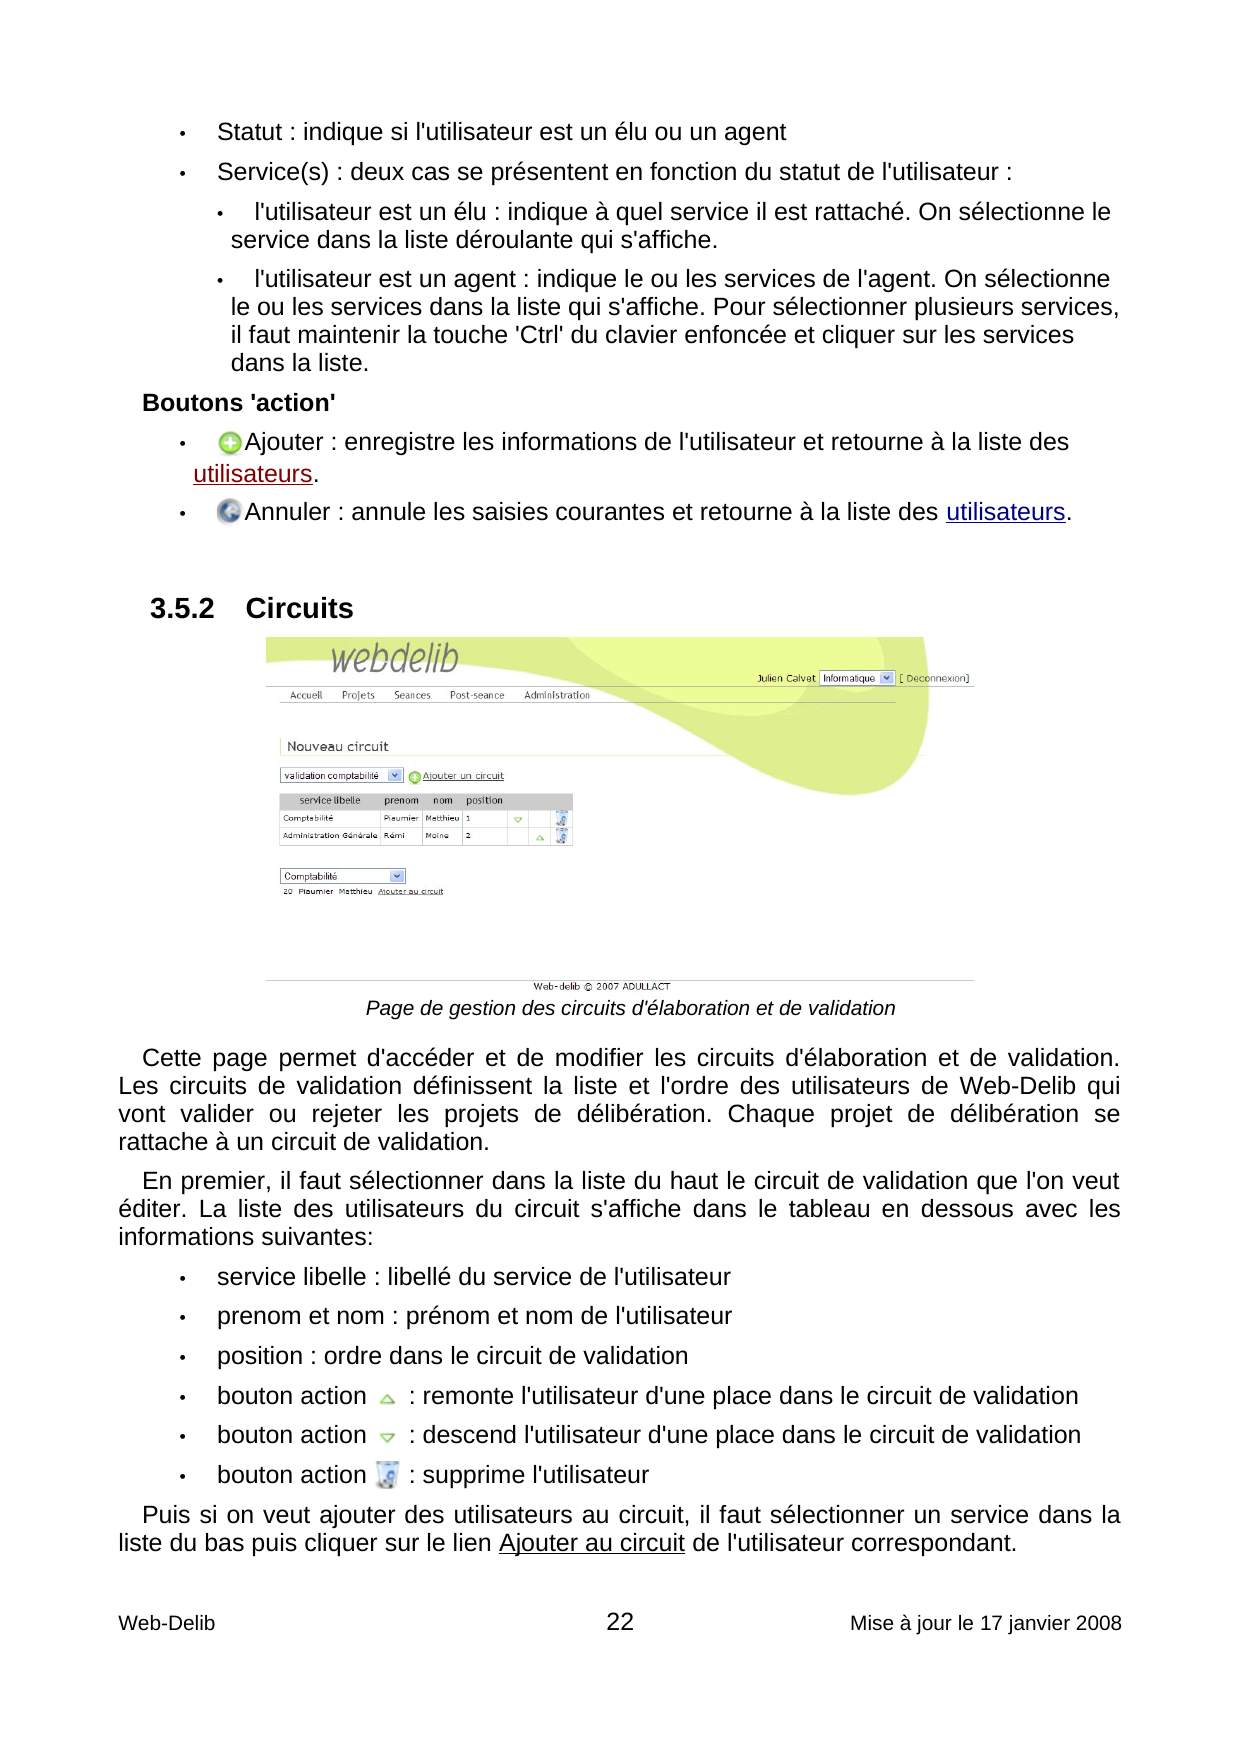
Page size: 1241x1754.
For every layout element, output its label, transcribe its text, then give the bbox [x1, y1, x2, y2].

picture [373, 1421, 402, 1449]
list : supprime l'utilisateur [402, 1461, 1122, 1489]
list position : ordre dans le circuit de validation [156, 1342, 1122, 1370]
list Service(s) : deux cas se présentent en fonction du statut de l'utilisateur : [156, 158, 1122, 186]
text En premier, il faut sélectionner dans la liste du haut le circuit de validation que l'on veut éditer. La liste des utilisateurs du circuit s'affiche dans le tableau en dessous avec les informations suivantes: [118, 1167, 1122, 1251]
list prenom et nom : prénom et nom de l'utilisateur [156, 1302, 1122, 1330]
text Puis si on veut ajouter des utilisateurs au circuit, il faut sélectionner un service dans la liste du bas puis cliquer sur le lien Ajouter au circuit de l'utilisateur correspondant. [118, 1501, 1122, 1556]
list : remonte l'utilisateur d'une place dans le circuit de validation [402, 1382, 1122, 1409]
picture [373, 1381, 402, 1410]
list l'utilisateur est un élu : indique à quel service il est rattaché. On sélectionne le service dans la liste déroulante qui s'affiche. [193, 197, 1122, 253]
text Boutons 'action' [118, 388, 1122, 416]
list Ajouter : enregistre les informations de l'utilisateur et retourne à la liste des utilisateurs. [156, 428, 1122, 486]
picture [216, 429, 245, 457]
list service libelle : libellé du service de l'utilisateur [156, 1262, 1122, 1290]
picture [373, 1461, 402, 1489]
list l'utilisateur est un agent : indique le ou les services de l'agent. On sélectionne le ou les services dans la liste qui s'affiche. Pour sélectionner plusieurs services, il faut maintenir la touche 'Ctrl' du clavier enfoncée et cliquer sur les services dans la liste. [193, 265, 1122, 377]
text Page de gestion des circuits d'élaboration et de validation [118, 649, 1122, 1020]
subtitle Circuits [118, 592, 1122, 624]
list bouton action [156, 1421, 373, 1449]
list : descend l'utilisateur d'une place dans le circuit de validation [402, 1421, 1122, 1449]
text Cette page permet d'accéder et de modifier les circuits d'élaboration et de validation. Les circuits de validation définissent la liste et l'ordre des utilisateurs de Web-Delib qui vont valider ou rejeter les projets de délibération. Chaque projet de délibération se rattache à un circuit de validation. [118, 1043, 1122, 1155]
list bouton action [156, 1382, 373, 1409]
picture [265, 637, 975, 997]
list Annuler : annule les saisies courantes et retourne à la liste des utilisateurs. [245, 498, 1122, 527]
list bouton action [156, 1461, 373, 1489]
list Statut : indique si l'utilisateur est un élu ou un agent [156, 118, 1122, 146]
list Annuler : annule les saisies courantes et retourne à la liste des utilisateurs. [156, 498, 216, 527]
picture [216, 498, 245, 527]
